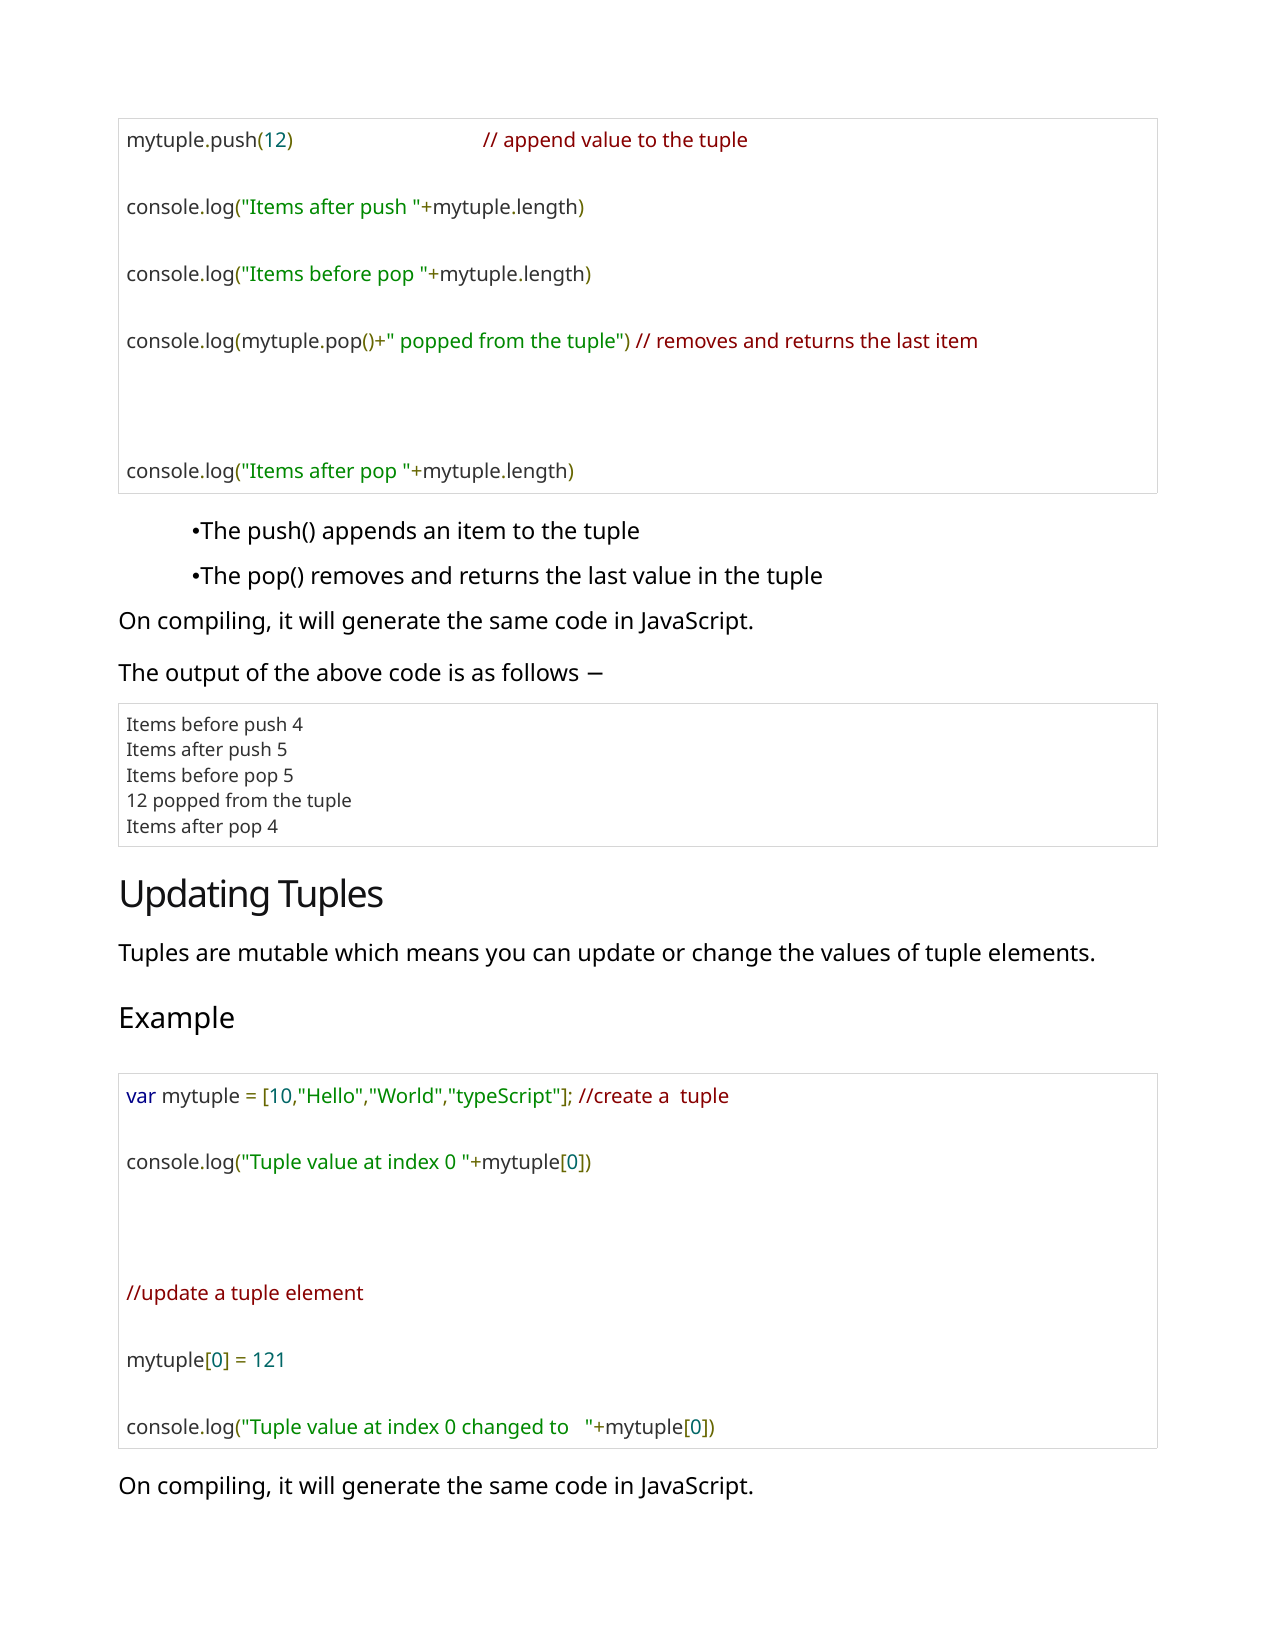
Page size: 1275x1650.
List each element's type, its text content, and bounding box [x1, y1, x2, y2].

text console.log(mytuple.pop()+" popped from the tuple") // removes and returns the last item [119, 318, 1157, 354]
text console.log("Items after pop "+mytuple.length) [119, 449, 1157, 493]
text Items before pop 5 [119, 754, 1157, 780]
subtitle Updating Tuples [118, 867, 1157, 918]
text Items after push 5 [119, 729, 1157, 754]
text mytuple.push(12) // append value to the tuple [119, 119, 1157, 154]
text Tuples are mutable which means you can update or change the values of tuple elements. [118, 931, 1157, 968]
text 12 popped from the tuple [119, 780, 1157, 805]
text console.log("Items after push "+mytuple.length) [119, 185, 1157, 221]
text //update a tuple element [119, 1271, 1157, 1307]
text console.log("Tuple value at index 0 changed to "+mytuple[0]) [119, 1404, 1157, 1448]
text Items after pop 4 [119, 805, 1157, 846]
text mytuple[0] = 121 [119, 1338, 1157, 1373]
text var mytuple = [10,"Hello","World","typeScript"]; //create a tuple [119, 1074, 1157, 1109]
text On compiling, it will generate the same code in JavaScript. [118, 599, 1157, 637]
text Items before push 4 [119, 704, 1157, 729]
list The pop() removes and returns the last value in the tuple [118, 554, 1157, 591]
text console.log("Items before pop "+mytuple.length) [119, 252, 1157, 287]
text The output of the above code is as follows − [118, 651, 1157, 689]
list The push() appends an item to the tuple [118, 508, 1157, 546]
subtitle Example [118, 998, 1157, 1037]
text console.log("Tuple value at index 0 "+mytuple[0]) [119, 1140, 1157, 1176]
text On compiling, it will generate the same code in JavaScript. [118, 1464, 1157, 1501]
